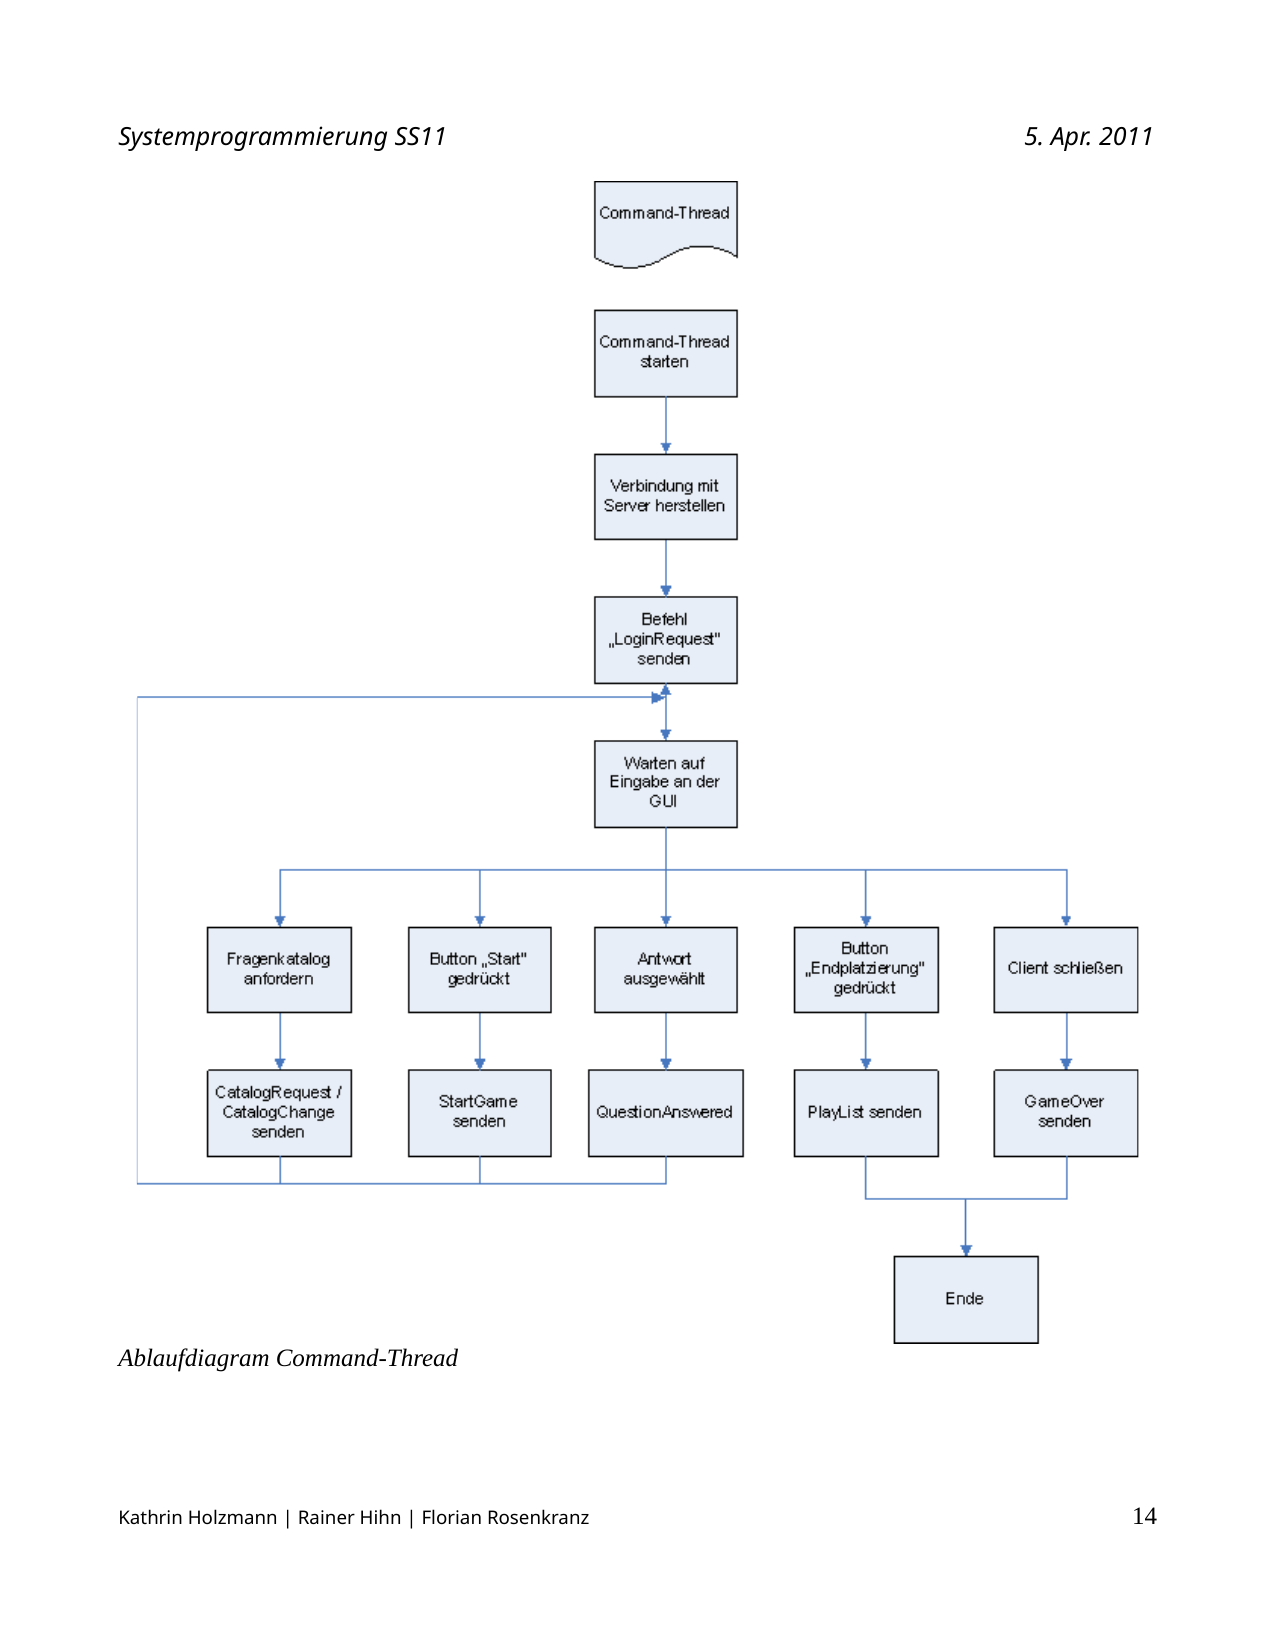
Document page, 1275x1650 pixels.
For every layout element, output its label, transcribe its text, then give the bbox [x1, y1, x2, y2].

picture [136, 181, 1139, 1344]
text Ablaufdiagram Command-Thread [118, 182, 1157, 1372]
